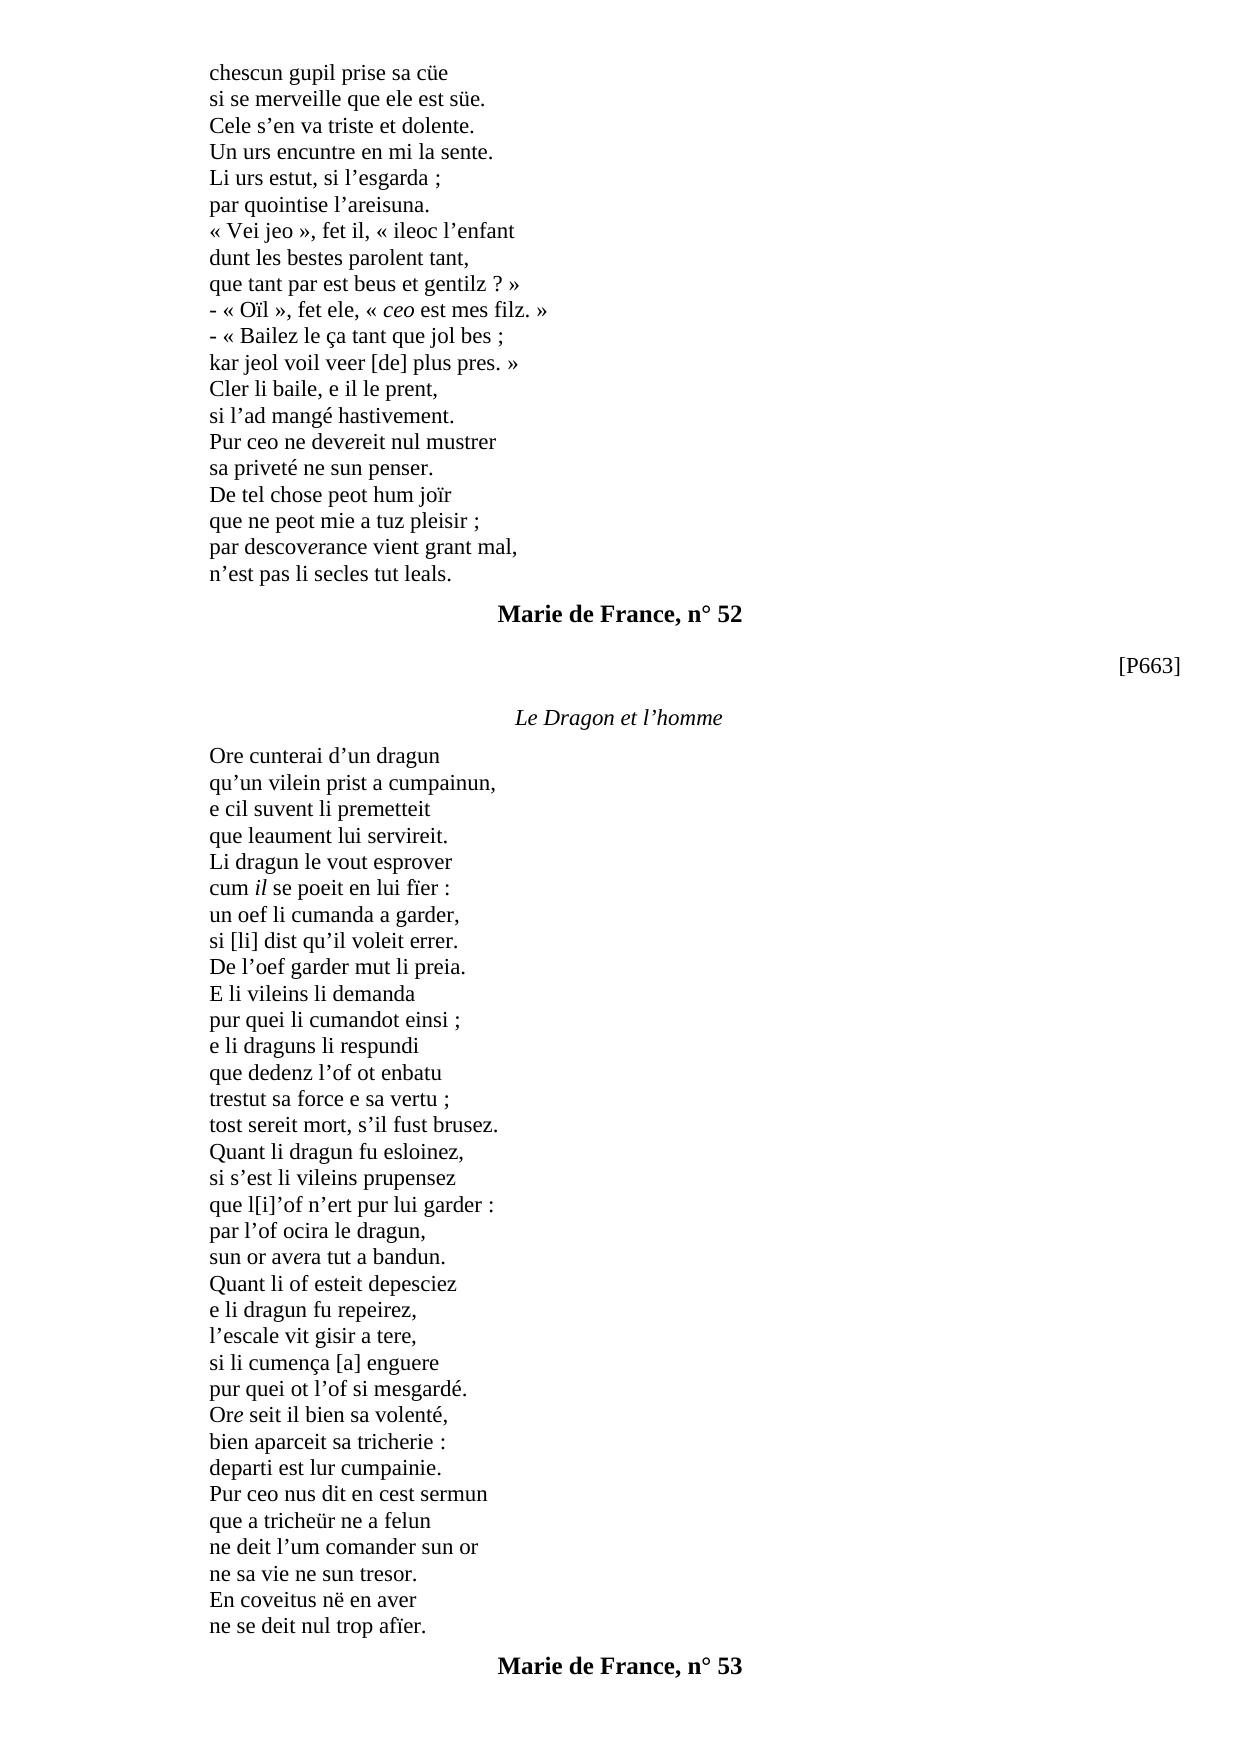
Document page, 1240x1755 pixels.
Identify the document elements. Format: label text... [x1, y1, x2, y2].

text e li dragun fu repeirez, [209, 1296, 1181, 1322]
text Li urs estut, si l’esgarda ; [209, 164, 1181, 191]
text si l’ad mangé hastivement. [209, 402, 1181, 428]
text trestut sa force e sa vertu ; [209, 1085, 1181, 1112]
text De l’oef garder mut li preia. [209, 953, 1181, 980]
text bien aparceit sa tricherie : [209, 1428, 1181, 1454]
text tost sereit mort, s’il fust brusez. [209, 1112, 1181, 1138]
text pur quei li cumandot einsi ; [209, 1006, 1181, 1032]
text Le Dragon et l’homme [59, 704, 1181, 730]
text Marie de France, n° 52 [59, 599, 1181, 627]
text dunt les bestes parolent tant, [209, 243, 1181, 270]
text Cler li baile, e il le prent, [209, 375, 1181, 402]
text - « Oïl », fet ele, « ceo est mes filz. » [209, 296, 1181, 323]
text si li cumença [a] enguere [209, 1349, 1181, 1375]
text que tant par est beus et gentilz ? » [209, 270, 1181, 296]
text Un urs encuntre en mi la sente. [209, 138, 1181, 164]
text En coveitus në en aver [209, 1586, 1181, 1612]
text Li dragun le vout esprover [209, 848, 1181, 874]
text un oef li cumanda a garder, [209, 901, 1181, 927]
text si [li] dist qu’il voleit errer. [209, 927, 1181, 953]
text ne deit l’um comander sun or [209, 1533, 1181, 1559]
text sa priveté ne sun penser. [209, 454, 1181, 481]
text - « Bailez le ça tant que jol bes ; [209, 323, 1181, 349]
text « Vei jeo », fet il, « ileoc l’enfant [209, 217, 1181, 243]
text que ne peot mie a tuz pleisir ; [209, 507, 1181, 533]
text kar jeol voil veer [de] plus pres. » [209, 349, 1181, 375]
text pur quei ot l’of si mesgardé. [209, 1375, 1181, 1401]
text Quant li of esteit depesciez [209, 1270, 1181, 1296]
text ne sa vie ne sun tresor. [209, 1559, 1181, 1586]
text E li vileins li demanda [209, 980, 1181, 1006]
text que dedenz l’of ot enbatu [209, 1059, 1181, 1085]
text qu’un vilein prist a cumpainun, [209, 769, 1181, 795]
text [P663] [59, 652, 1181, 679]
text Cele s’en va triste et dolente. [209, 112, 1181, 138]
text n’est pas li secles tut leals. [209, 560, 1181, 586]
text e cil suvent li premetteit [209, 795, 1181, 822]
text sun or avera tut a bandun. [209, 1243, 1181, 1270]
text si se merveille que ele est süe. [209, 85, 1181, 112]
text chescun gupil prise sa cüe [209, 59, 1181, 85]
text Marie de France, n° 53 [59, 1651, 1181, 1680]
text l’escale vit gisir a tere, [209, 1322, 1181, 1349]
text Pur ceo nus dit en cest sermun [209, 1481, 1181, 1507]
text Ore seit il bien sa volenté, [209, 1401, 1181, 1428]
text De tel chose peot hum joïr [209, 481, 1181, 507]
text que a tricheür ne a felun [209, 1507, 1181, 1533]
text que l[i]’of n’ert pur lui garder : [209, 1191, 1181, 1217]
text ne se deit nul trop afïer. [209, 1612, 1181, 1639]
text Ore cunterai d’un dragun [209, 743, 1181, 769]
text departi est lur cumpainie. [209, 1454, 1181, 1481]
text par l’of ocira le dragun, [209, 1217, 1181, 1243]
text par descoverance vient grant mal, [209, 533, 1181, 560]
text si s’est li vileins prupensez [209, 1164, 1181, 1191]
text Pur ceo ne devereit nul mustrer [209, 428, 1181, 454]
text e li draguns li respundi [209, 1032, 1181, 1059]
text que leaument lui servireit. [209, 822, 1181, 848]
text Quant li dragun fu esloinez, [209, 1138, 1181, 1164]
text cum il se poeit en lui fïer : [209, 874, 1181, 901]
text par quointise l’areisuna. [209, 191, 1181, 217]
